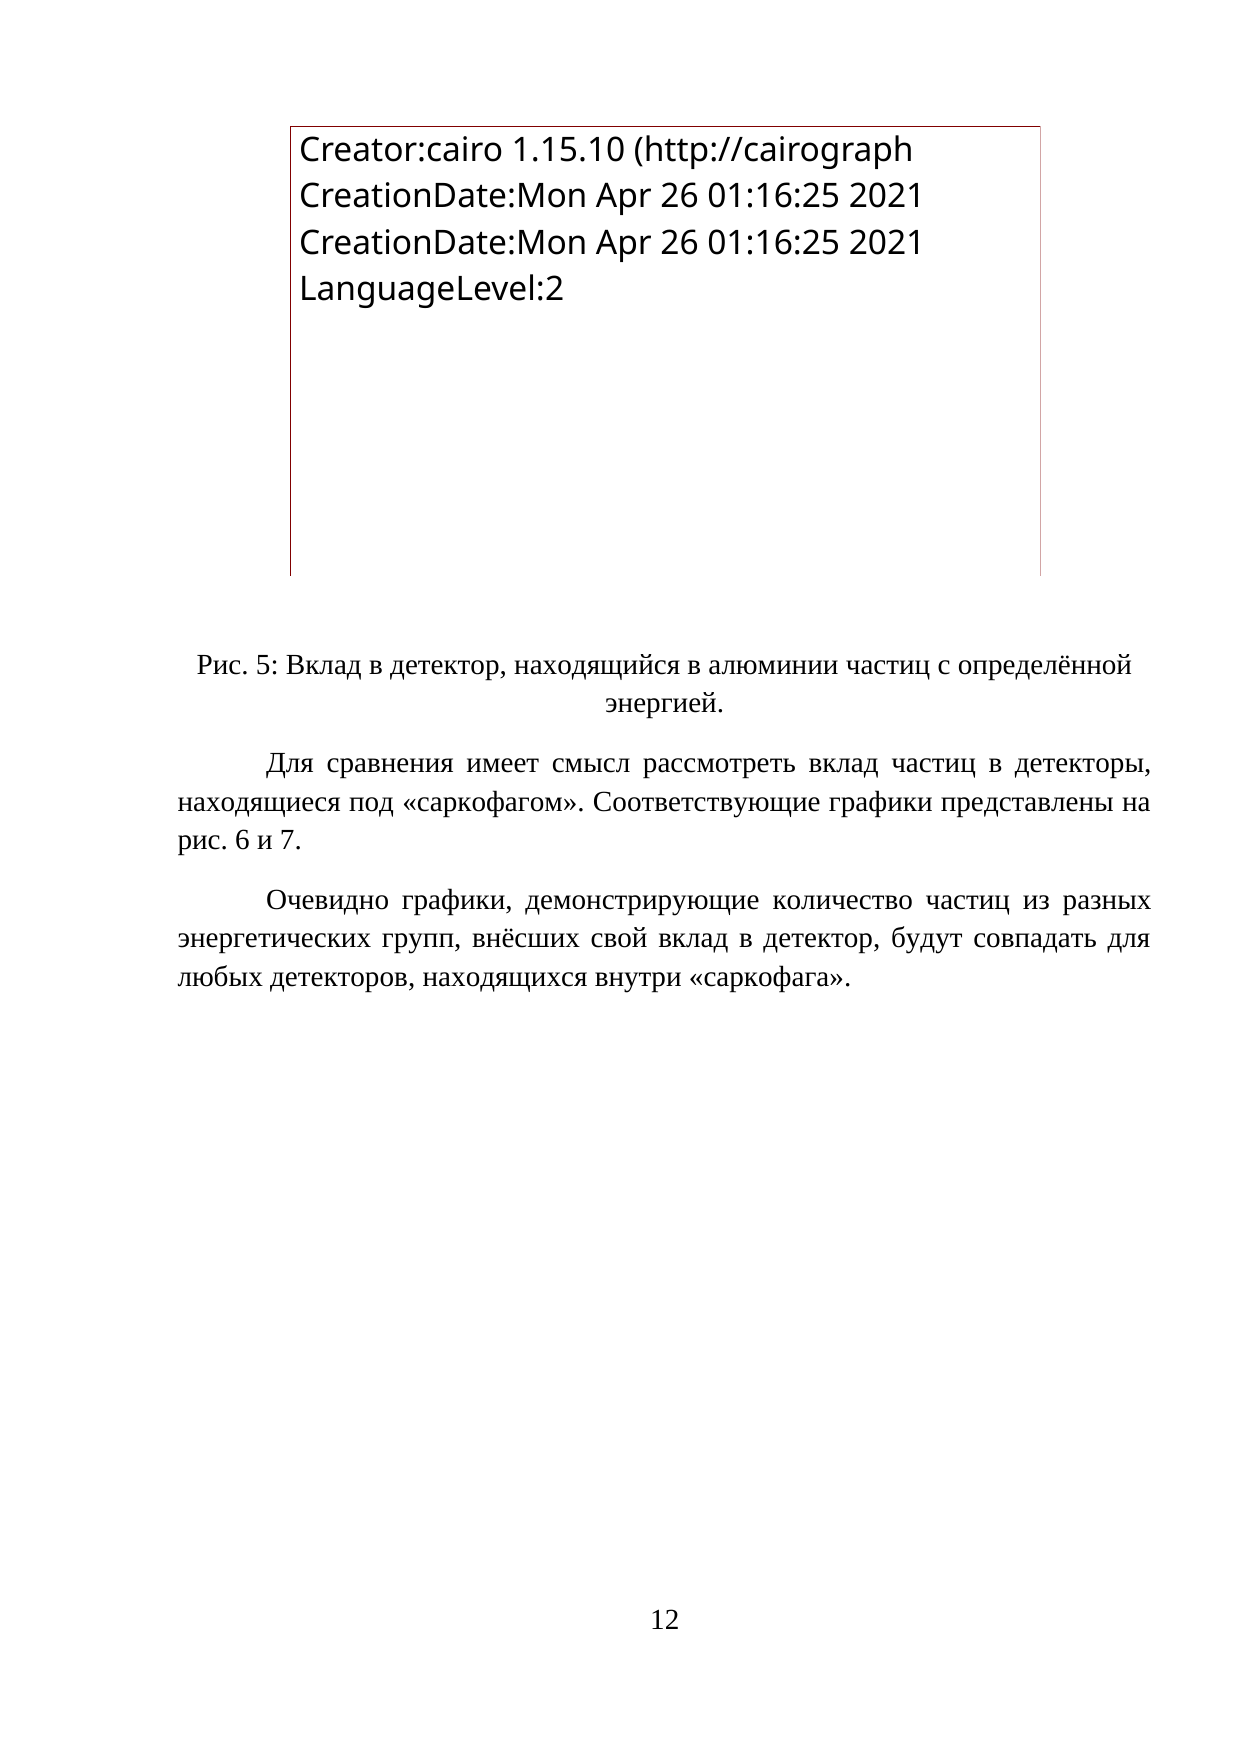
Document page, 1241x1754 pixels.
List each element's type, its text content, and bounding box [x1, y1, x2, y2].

table_header [177, 118, 1152, 641]
text Очевидно графики, демонстрирующие количество частиц из разных энергетических групп, внёсших свой вклад в детектор, будут совпадать для любых детекторов, находящихся внутри «саркофага». [177, 882, 1152, 992]
table_cell Рис. 5: Вклад в детектор, находящийся в алюминии частиц с определённой энергией. [177, 641, 1152, 745]
text Для сравнения имеет смысл рассмотреть вклад частиц в детекторы, находящиеся под «саркофагом». Соответствующие графики представлены на рис. 6 и 7. [177, 745, 1152, 856]
